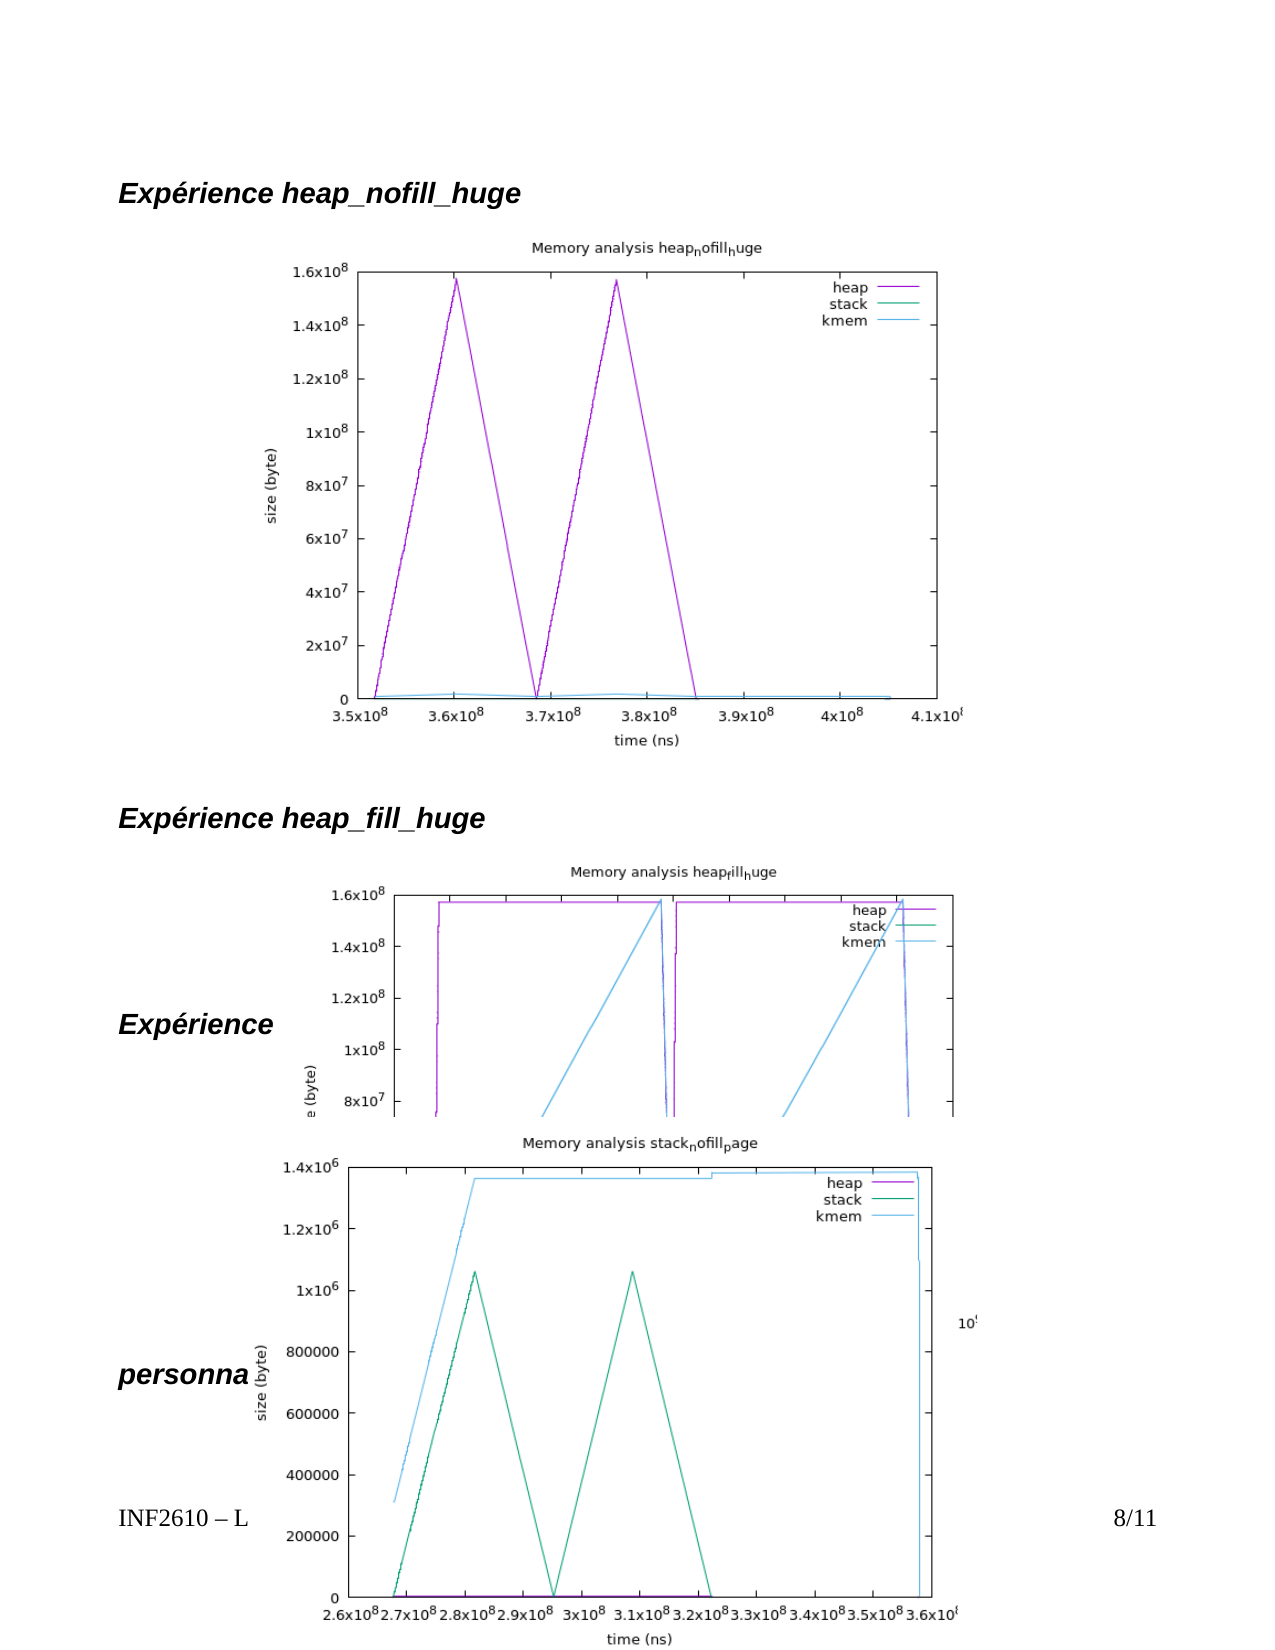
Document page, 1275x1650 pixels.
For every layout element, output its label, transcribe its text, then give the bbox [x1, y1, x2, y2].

subtitle Expérience heap_nofill_huge [118, 176, 1157, 210]
subtitle Expérience personnalisée sur la pile 1 : stack_nofill_page [958, 1007, 1157, 1390]
subtitle Expérience heap_fill_huge [118, 801, 1157, 835]
subtitle Expérience personnalisée sur la pile 1 : stack_nofill_page [118, 1007, 297, 1390]
picture [257, 222, 963, 751]
picture [247, 847, 978, 1650]
